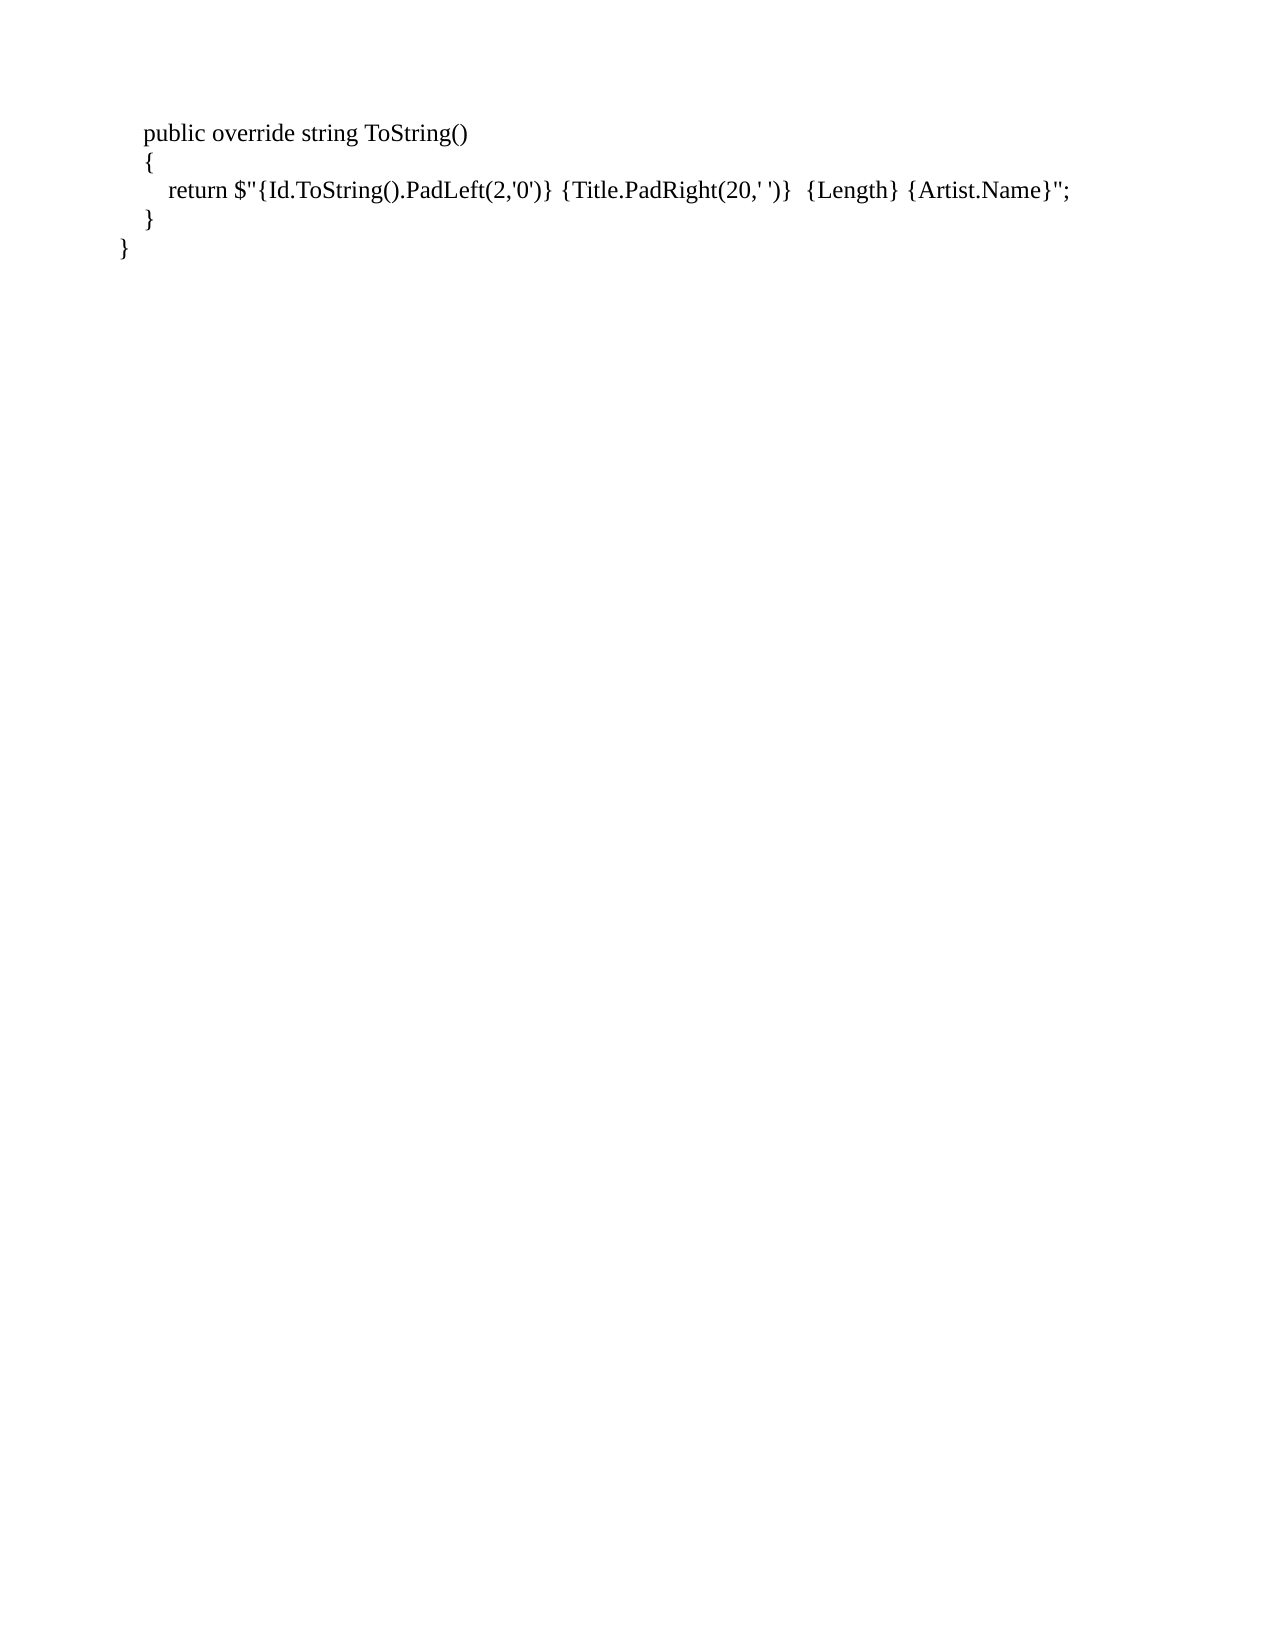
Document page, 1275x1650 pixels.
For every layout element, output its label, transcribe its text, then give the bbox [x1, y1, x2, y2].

text public override string ToString() [118, 118, 1157, 147]
text } [118, 204, 1157, 233]
text return $"{Id.ToString().PadLeft(2,'0')} {Title.PadRight(20,' ')} {Length} {Artist.Name}"; [118, 176, 1157, 204]
text ﻿ [118, 262, 1157, 294]
text } [118, 233, 1157, 262]
text { [118, 147, 1157, 176]
